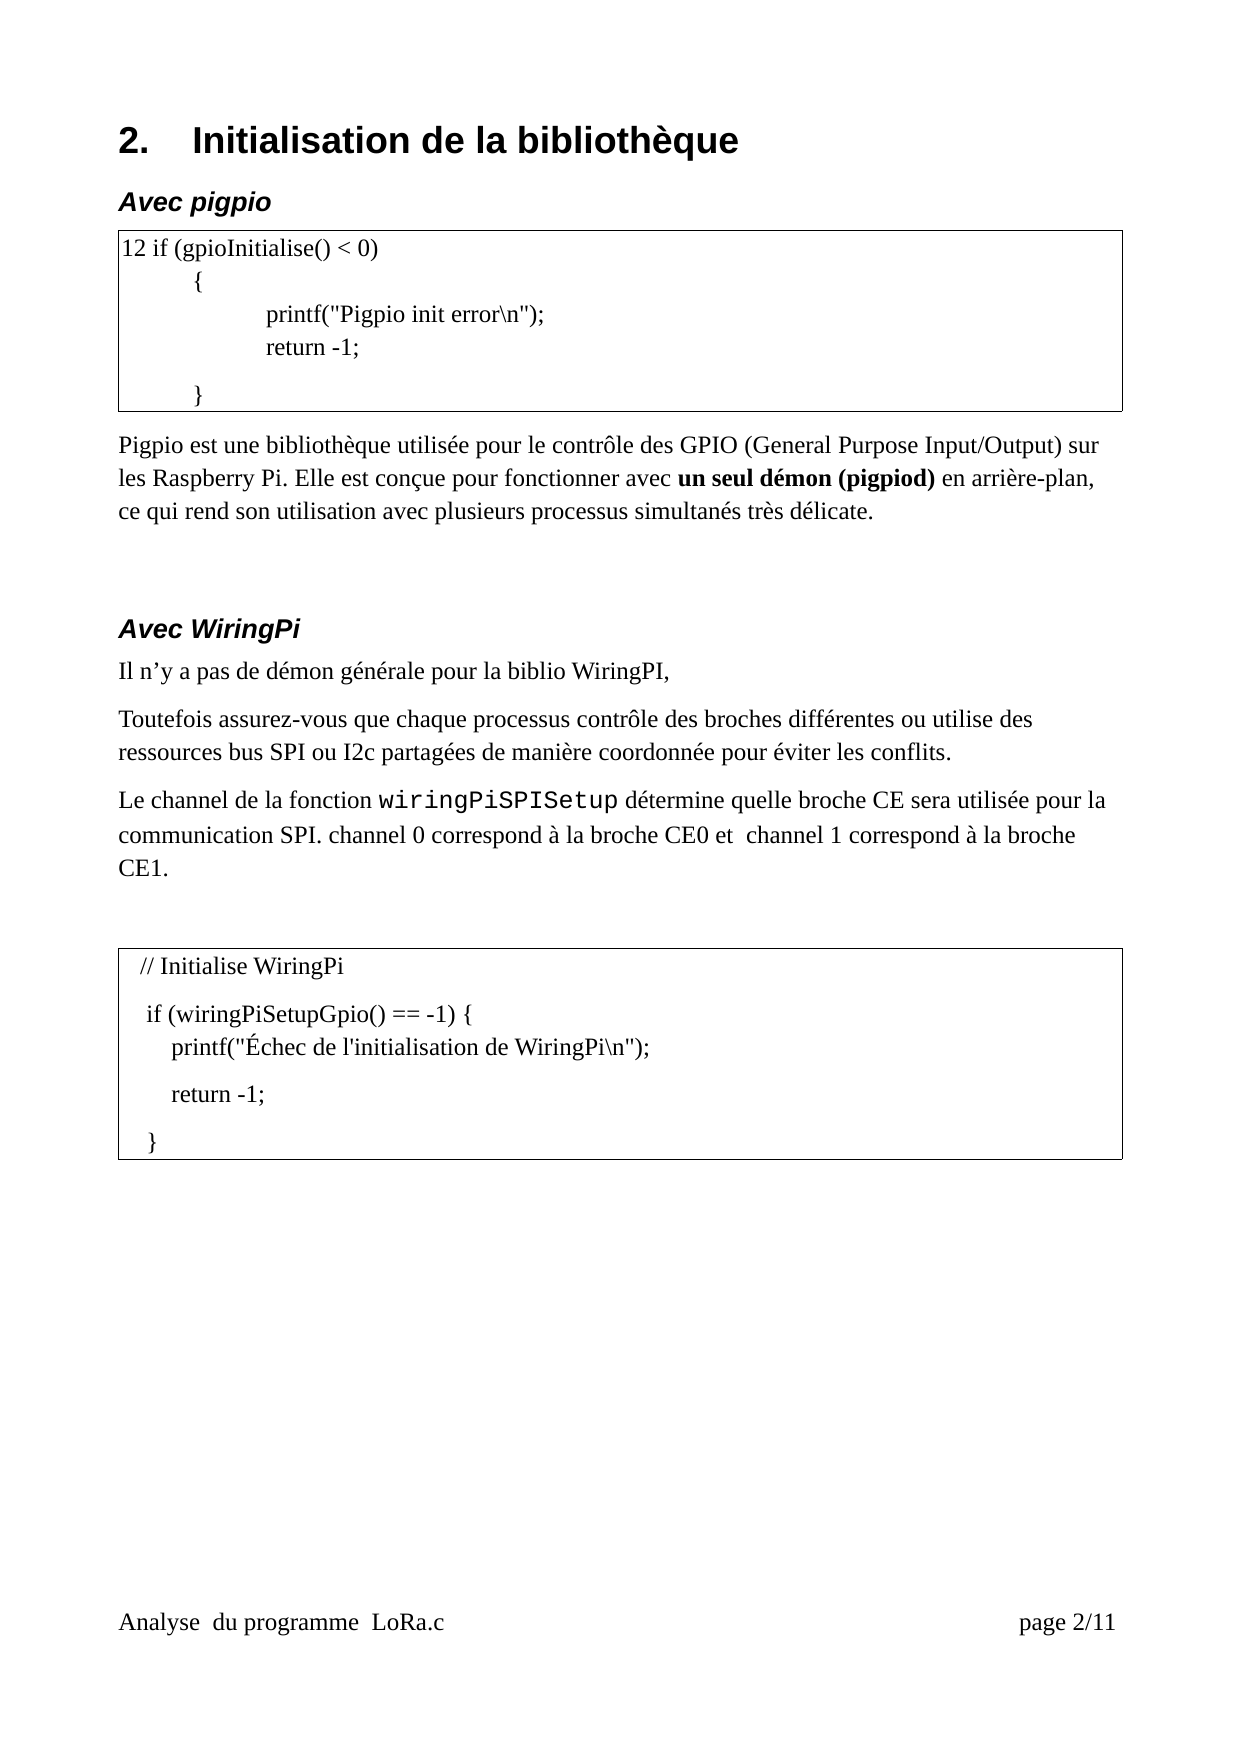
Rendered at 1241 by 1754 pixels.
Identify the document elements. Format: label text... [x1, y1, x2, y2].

text Pigpio est une bibliothèque utilisée pour le contrôle des GPIO (General Purpose Input/Output) sur les Raspberry Pi. Elle est conçue pour fonctionner avec un seul démon (pigpiod) en arrière-plan, ce qui rend son utilisation avec plusieurs processus simultanés très délicate. [118, 430, 1122, 525]
text } [119, 377, 1122, 411]
text return -1; [119, 1076, 1122, 1108]
subtitle Avec WiringPi [118, 613, 1122, 644]
subtitle Initialisation de la bibliothèque [118, 118, 1122, 161]
text // Initialise WiringPi [119, 949, 1122, 980]
text 12 if (gpioInitialise() < 0) { printf("Pigpio init error\n"); return -1; [119, 231, 1122, 361]
text Il n’y a pas de démon générale pour la biblio WiringPI, [118, 656, 1122, 685]
text Le channel de la fonction wiringPiSPISetup détermine quelle broche CE sera utilisée pour la communication SPI. channel 0 correspond à la broche CE0 et channel 1 correspond à la broche CE1. [118, 785, 1122, 882]
text if (wiringPiSetupGpio() == -1) { printf("Échec de l'initialisation de WiringPi\n"); [119, 996, 1122, 1060]
text Toutefois assurez-vous que chaque processus contrôle des broches différentes ou utilise des ressources bus SPI ou I2c partagées de manière coordonnée pour éviter les conflits. [118, 704, 1122, 766]
subtitle Avec pigpio [118, 186, 1122, 217]
text } [119, 1124, 1122, 1159]
